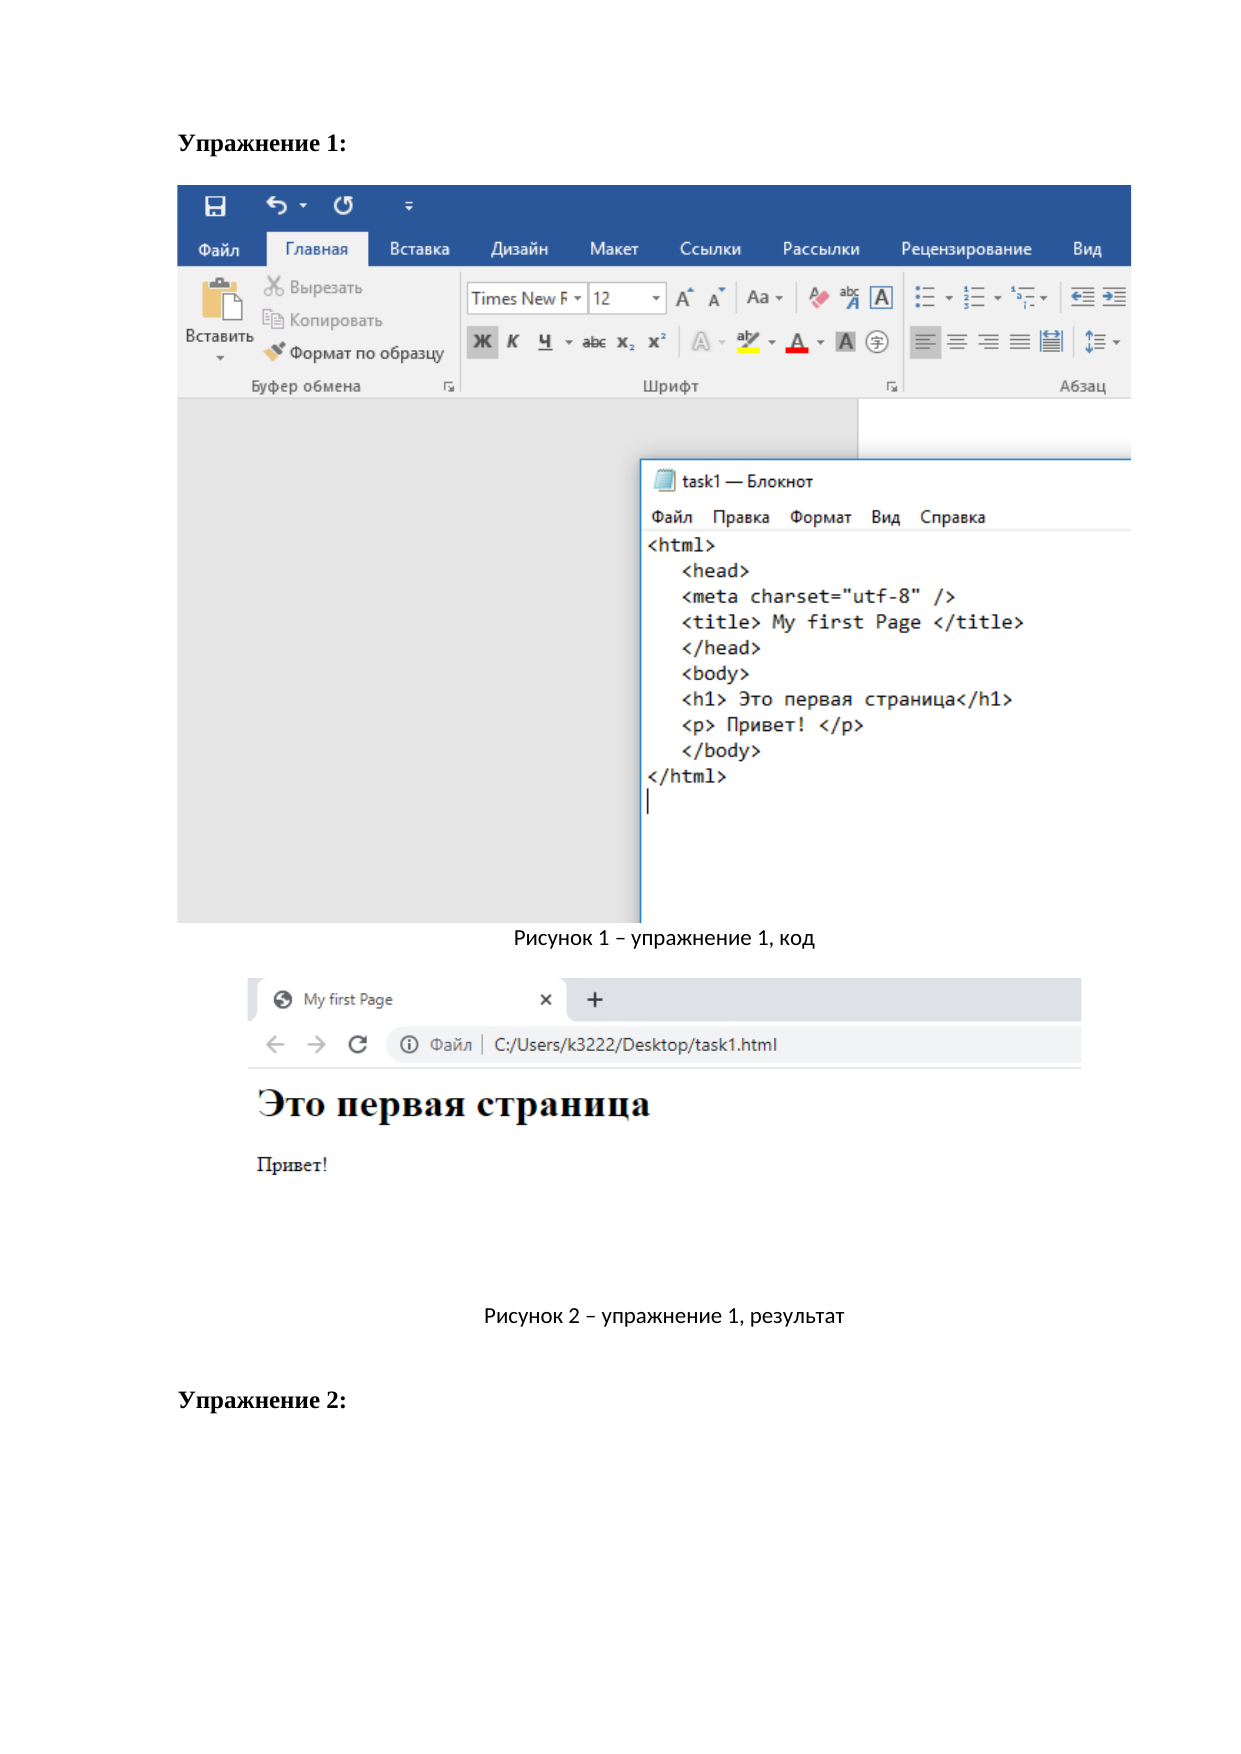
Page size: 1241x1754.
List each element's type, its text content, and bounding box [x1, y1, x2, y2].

text Рисунок 2 – упражнение 1, результат [177, 1301, 1152, 1329]
text Упражнение 1: [177, 128, 1152, 156]
text Упражнение 2: [177, 1385, 1152, 1414]
text Рисунок 1 – упражнение 1, код [177, 923, 1152, 951]
